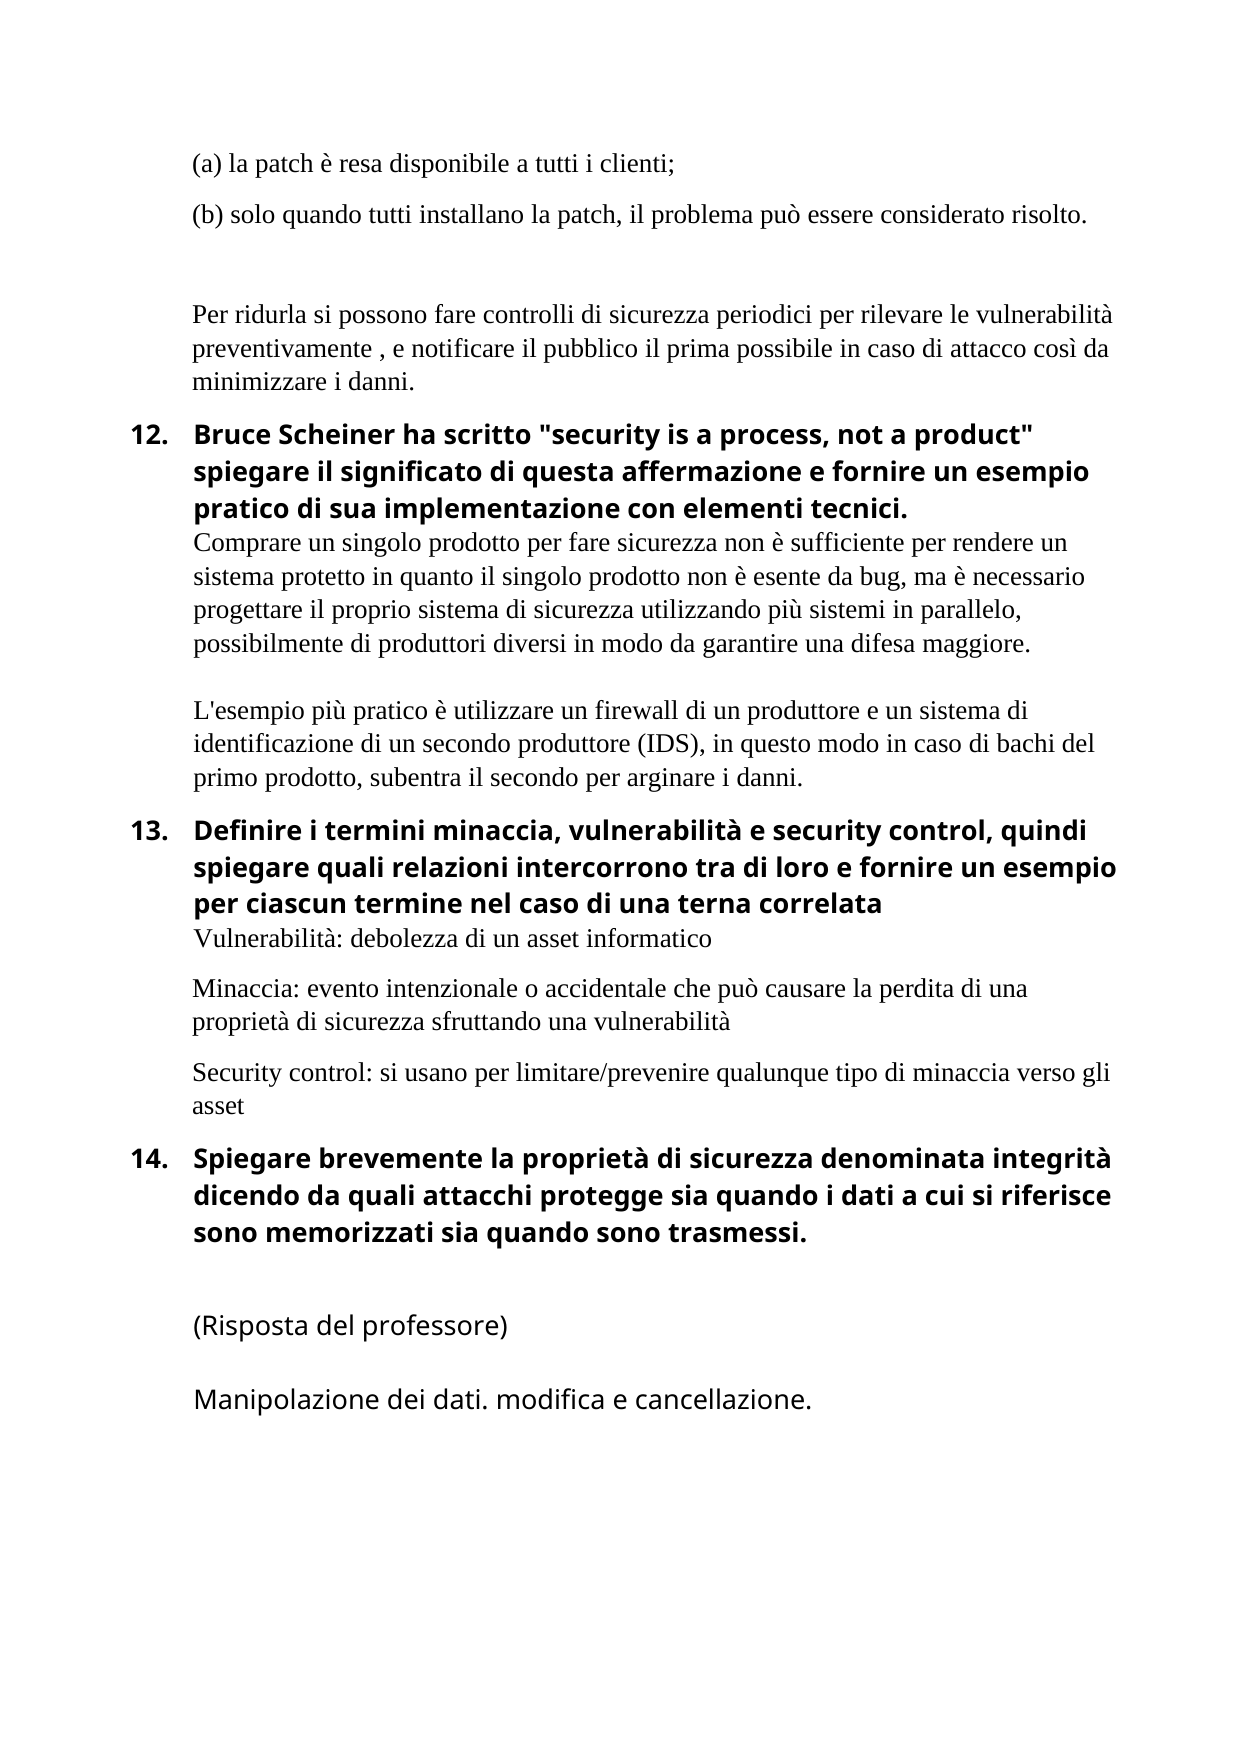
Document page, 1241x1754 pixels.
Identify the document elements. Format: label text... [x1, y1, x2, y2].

list Vulnerabilità: debolezza di un asset informatico [193, 922, 1122, 953]
text Security control: si usano per limitare/prevenire qualunque tipo di minaccia verso gli asset [118, 1056, 1122, 1120]
text (a) la patch è resa disponibile a tutti i clienti; [118, 148, 1122, 179]
text (b) solo quando tutti installano la patch, il problema può essere considerato risolto. [118, 198, 1122, 229]
list (Risposta del professore) [193, 1307, 1122, 1343]
text Minaccia: evento intenzionale o accidentale che può causare la perdita di una proprietà di sicurezza sfruttando una vulnerabilità [118, 972, 1122, 1037]
list Definire i termini minaccia, vulnerabilità e security control, quindi spiegare quali relazioni intercorrono tra di loro e fornire un esempio per ciascun termine nel caso di una terna correlata [130, 811, 1122, 922]
text Per ridurla si possono fare controlli di sicurezza periodici per rilevare le vulnerabilità preventivamente , e notificare il pubblico il prima possibile in caso di attacco così da minimizzare i danni. [118, 298, 1122, 396]
list Bruce Scheiner ha scritto "security is a process, not a product" spiegare il significato di questa affermazione e fornire un esempio pratico di sua implementazione con elementi tecnici. [130, 416, 1122, 526]
list Manipolazione dei dati. modifica e cancellazione. [193, 1380, 1122, 1417]
list Spiegare brevemente la proprietà di sicurezza denominata integrità dicendo da quali attacchi protegge sia quando i dati a cui si riferisce sono memorizzati sia quando sono trasmessi. [130, 1139, 1122, 1250]
list Comprare un singolo prodotto per fare sicurezza non è sufficiente per rendere un sistema protetto in quanto il singolo prodotto non è esente da bug, ma è necessario progettare il proprio sistema di sicurezza utilizzando più sistemi in parallelo, possibilmente di produttori diversi in modo da garantire una difesa maggiore. L'esempio più pratico è utilizzare un firewall di un produttore e un sistema di identificazione di un secondo produttore (IDS), in questo modo in caso di bachi del primo prodotto, subentra il secondo per arginare i danni. [193, 526, 1122, 792]
